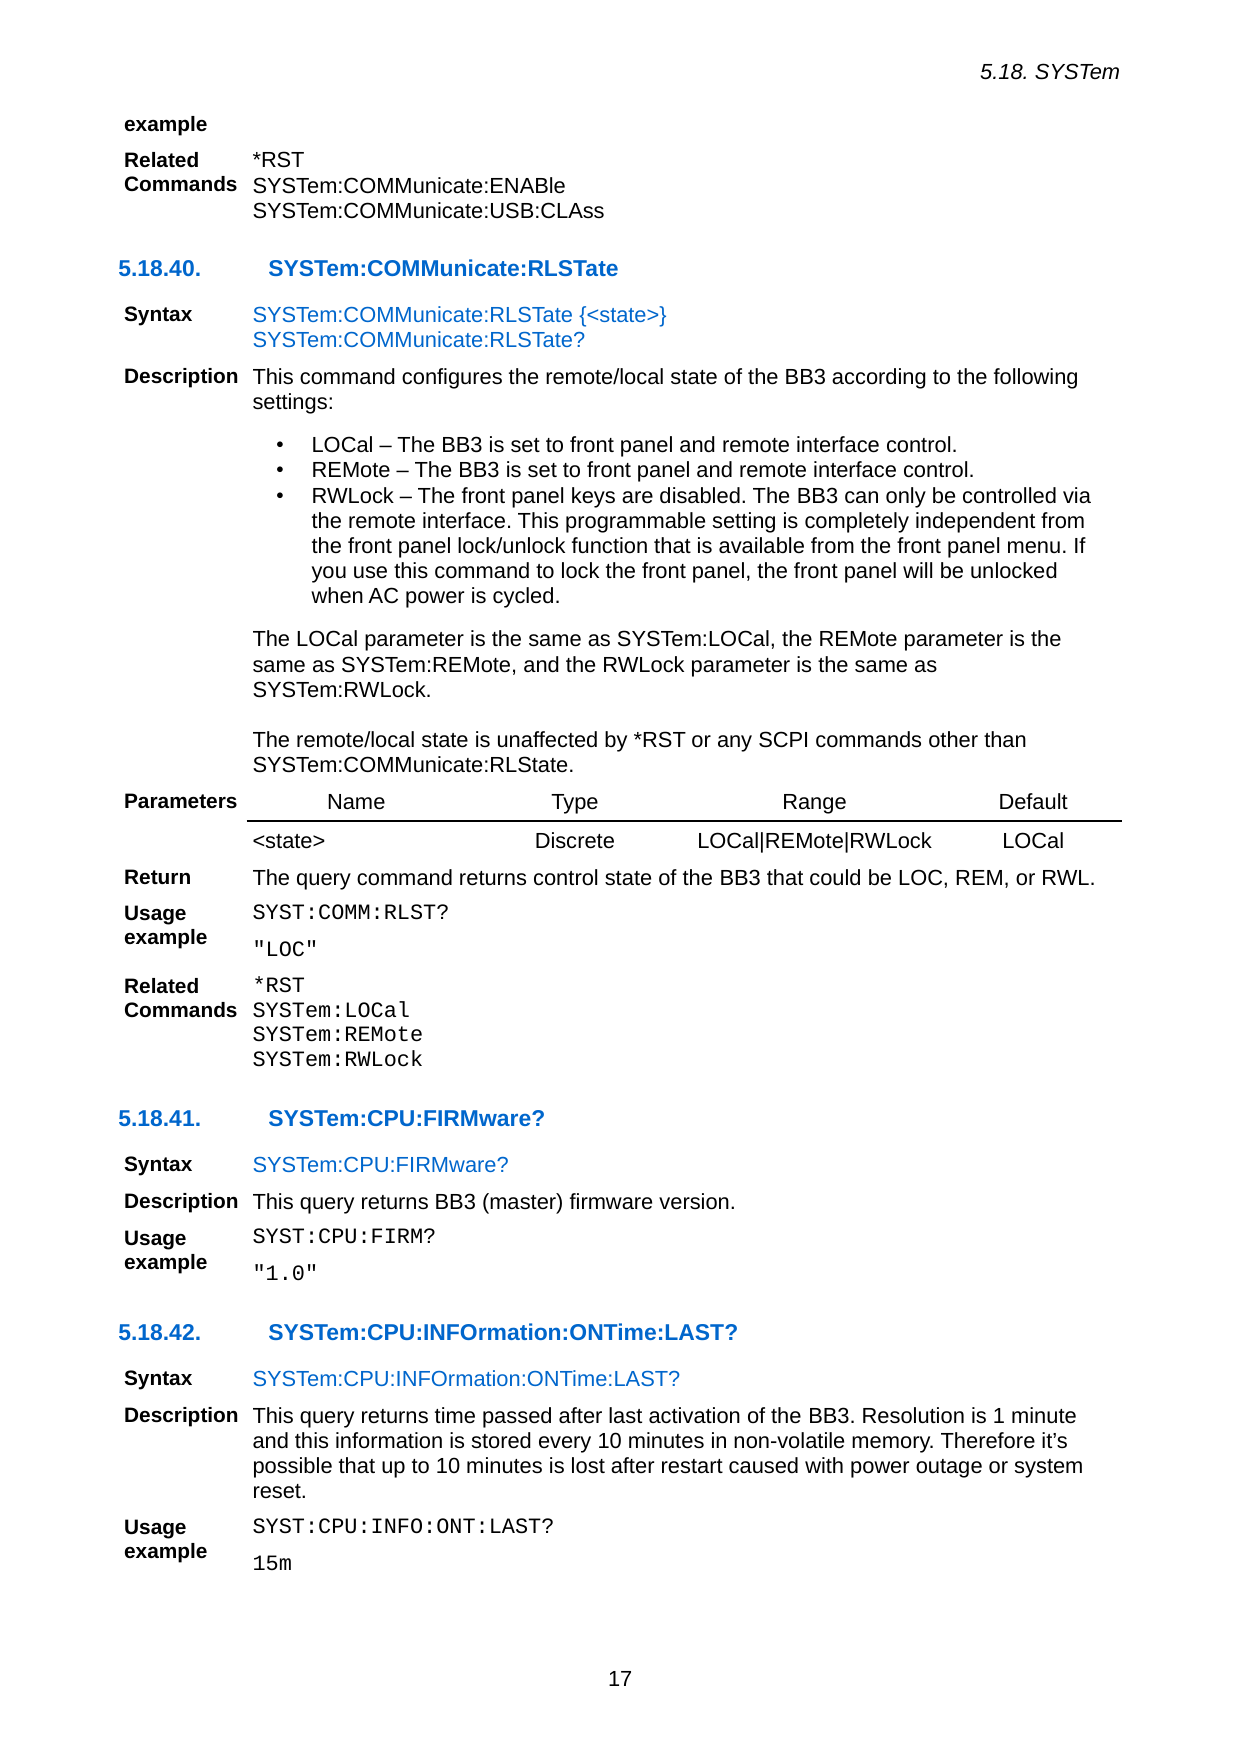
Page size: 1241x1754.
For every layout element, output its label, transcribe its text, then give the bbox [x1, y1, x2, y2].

table_cell Name [247, 783, 465, 820]
table_cell Range [684, 783, 944, 820]
table_cell [247, 106, 1122, 142]
table_cell Related Commands [118, 142, 247, 229]
table_cell Related Commands [118, 968, 247, 1079]
table_header SYSTem:COMMunicate:RLSTate {<state>} SYSTem:COMMunicate:RLSTate? [247, 296, 1122, 358]
table_cell Description [118, 1397, 247, 1509]
table_cell Parameters [118, 783, 247, 859]
table_header Syntax [118, 1360, 247, 1397]
table_header Syntax [118, 1147, 247, 1183]
table_cell Description [118, 1183, 247, 1220]
table_cell Usage example [118, 895, 247, 968]
table_cell This query returns BB3 (master) firmware version. [247, 1183, 1122, 1220]
table_cell Usage example [118, 1509, 247, 1582]
table_cell Default [945, 783, 1122, 820]
table_header Syntax [118, 296, 247, 358]
table_cell example [118, 106, 247, 142]
table_cell This command configures the remote/local state of the BB3 according to the following settings: LOCal – The BB3 is set to front panel and remote interface control. REMote – The BB3 is set to front panel and remote interface control. RWLock – The front panel keys are disabled. The BB3 can only be controlled via the remote interface. This programmable setting is completely independent from the front panel lock/unlock function that is available from the front panel menu. If you use this command to lock the front panel, the front panel will be unlocked when AC power is cycled. The LOCal parameter is the same as SYSTem:LOCal, the REMote parameter is the same as SYSTem:REMote, and the RWLock parameter is the same as SYSTem:RWLock. The remote/local state is unaffected by *RST or any SCPI commands other than SYSTem:COMMunicate:RLState. [247, 358, 1122, 783]
table_cell This query returns time passed after last activation of the BB3. Resolution is 1 minute and this information is stored every 10 minutes in non-volatile memory. Therefore it’s possible that up to 10 minutes is lost after restart caused with power outage or system reset. [247, 1397, 1122, 1509]
table_header SYSTem:CPU:INFOrmation:ONTime:LAST? [247, 1360, 1122, 1397]
subtitle SYSTem:COMMunicate:RLSTate [118, 255, 1122, 282]
table_cell Type [465, 783, 684, 820]
subtitle SYSTem:CPU:INFOrmation:ONTime:LAST? [118, 1319, 1122, 1346]
table_cell Return [118, 859, 247, 895]
table_cell SYST:CPU:FIRM? "1.0" [247, 1220, 1122, 1293]
table_cell *RST SYSTem:COMMunicate:ENABle SYSTem:COMMunicate:USB:CLAss [247, 142, 1122, 229]
table_cell Usage example [118, 1220, 247, 1293]
table_header SYSTem:CPU:FIRMware? [247, 1147, 1122, 1183]
table_cell The query command returns control state of the BB3 that could be LOC, REM, or RWL. [247, 859, 1122, 895]
table_cell LOCal|REMote|RWLock [684, 822, 944, 859]
subtitle SYSTem:CPU:FIRMware? [118, 1105, 1122, 1132]
table_cell SYST:CPU:INFO:ONT:LAST? 15m [247, 1509, 1122, 1582]
table_cell Discrete [465, 822, 684, 859]
table_cell <state> [247, 822, 465, 859]
table_cell *RST SYSTem:LOCal SYSTem:REMote SYSTem:RWLock [247, 968, 1122, 1079]
table_cell LOCal [945, 822, 1122, 859]
table_cell SYST:COMM:RLST? "LOC" [247, 895, 1122, 968]
table_cell Description [118, 358, 247, 783]
